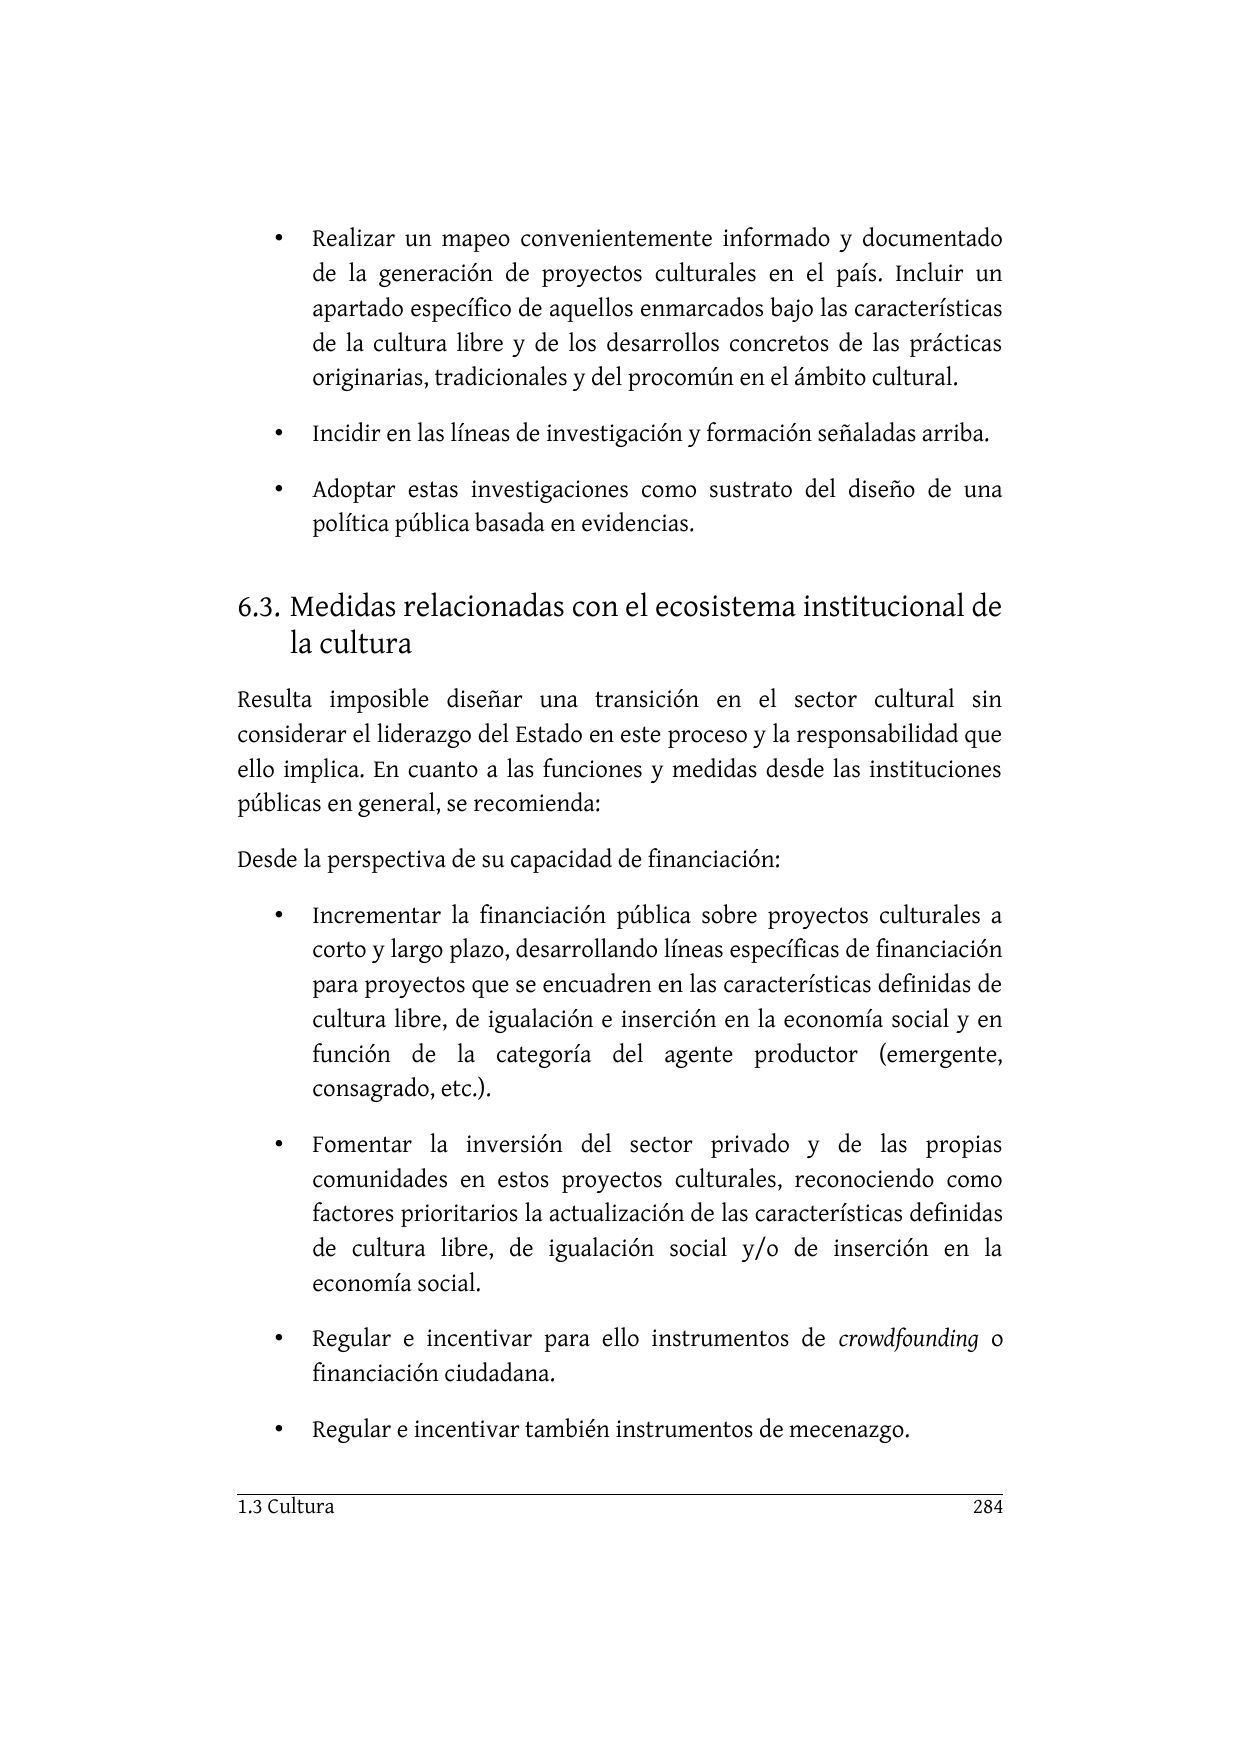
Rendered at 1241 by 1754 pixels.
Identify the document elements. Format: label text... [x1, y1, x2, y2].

list Incrementar la financiación pública sobre proyectos culturales a corto y largo plazo, desarrollando líneas específicas de financiación para proyectos que se encuadren en las características definidas de cultura libre, de igualación e inserción en la economía social y en función de la categoría del agente productor (emergente, consagrado, etc.). [274, 901, 1003, 1104]
list Adoptar estas investigaciones como sustrato del diseño de una política pública basada en evidencias. [274, 475, 1003, 539]
text Desde la perspectiva de su capacidad de financiación: [237, 846, 1003, 874]
list Realizar un mapeo convenientemente informado y documentado de la generación de proyectos culturales en el país. Incluir un apartado específico de aquellos enmarcados bajo las características de la cultura libre y de los desarrollos concretos de las prácticas originarias, tradicionales y del procomún en el ámbito cultural. [274, 225, 1003, 393]
text Resulta imposible diseñar una transición en el sector cultural sin considerar el liderazgo del Estado en este proceso y la responsabilidad que ello implica. En cuanto a las funciones y medidas desde las instituciones públicas en general, se recomienda: [237, 686, 1003, 819]
list Incidir en las líneas de investigación y formación señaladas arriba. [274, 419, 1003, 448]
subtitle Medidas relacionadas con el ecosistema institucional de la cultura [237, 589, 1003, 662]
list Fomentar la inversión del sector privado y de las propias comunidades en estos proyectos culturales, reconociendo como factores prioritarios la actualización de las características definidas de cultura libre, de igualación social y/o de inserción en la economía social. [274, 1131, 1003, 1298]
list Regular e incentivar para ello instrumentos de crowdfounding o financiación ciudadana. [274, 1325, 1003, 1389]
list Regular e incentivar también instrumentos de mecenazgo. [274, 1415, 1003, 1444]
